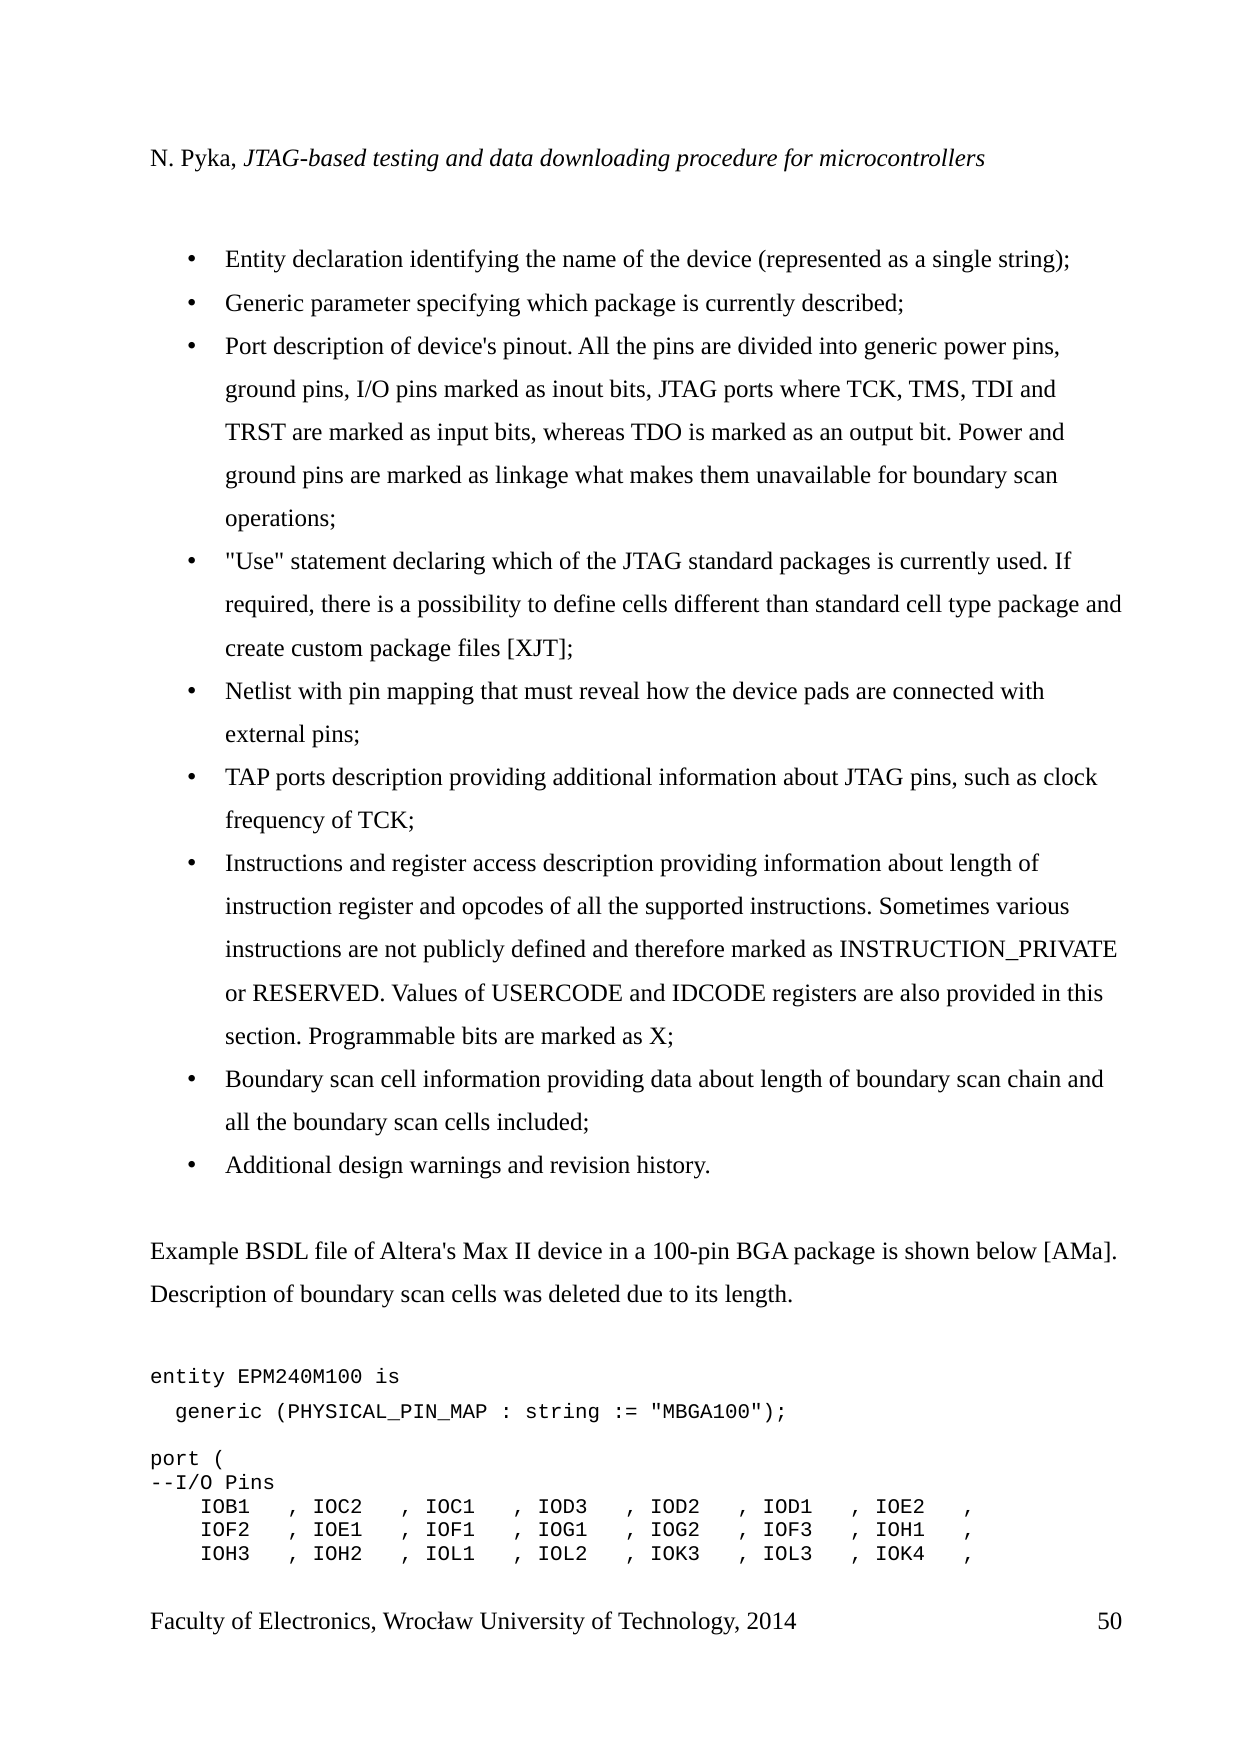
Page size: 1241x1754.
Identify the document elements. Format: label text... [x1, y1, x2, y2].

list Boundary scan cell information providing data about length of boundary scan chain and all the boundary scan cells included; [187, 1064, 1122, 1136]
text generic (PHYSICAL_PIN_MAP : string := "MBGA100"); [150, 1401, 1122, 1425]
list Netlist with pin mapping that must reveal how the device pads are connected with external pins; [187, 676, 1122, 748]
list Instructions and register access description providing information about length of instruction register and opcodes of all the supported instructions. Sometimes various instructions are not publicly defined and therefore marked as INSTRUCTION_PRIVATE or RESERVED. Values of USERCODE and IDCODE registers are also provided in this section. Programmable bits are marked as X; [187, 848, 1122, 1049]
list Entity declaration identifying the name of the device (represented as a single string); [187, 244, 1122, 273]
text Example BSDL file of Altera's Max II device in a 100-pin BGA package is shown below [AMa]. Description of boundary scan cells was deleted due to its length. [150, 1236, 1122, 1308]
text --I/O Pins [150, 1472, 1122, 1496]
text IOF2 , IOE1 , IOF1 , IOG1 , IOG2 , IOF3 , IOH1 , [150, 1519, 1122, 1543]
text entity EPM240M100 is [150, 1366, 1122, 1389]
list Additional design warnings and revision history. [187, 1150, 1122, 1179]
list "Use" statement declaring which of the JTAG standard packages is currently used. If required, there is a possibility to define cells different than standard cell type package and create custom package files [XJT]; [187, 546, 1122, 661]
text IOB1 , IOC2 , IOC1 , IOD3 , IOD2 , IOD1 , IOE2 , [150, 1496, 1122, 1519]
list TAP ports description providing additional information about JTAG pins, such as clock frequency of TCK; [187, 762, 1122, 834]
text port ( [150, 1448, 1122, 1472]
list Generic parameter specifying which package is currently described; [187, 288, 1122, 316]
list Port description of device's pinout. All the pins are divided into generic power pins, ground pins, I/O pins marked as inout bits, JTAG ports where TCK, TMS, TDI and TRST are marked as input bits, whereas TDO is marked as an output bit. Power and ground pins are marked as linkage what makes them unavailable for boundary scan operations; [187, 331, 1122, 532]
text IOH3 , IOH2 , IOL1 , IOL2 , IOK3 , IOL3 , IOK4 , [150, 1543, 1122, 1567]
